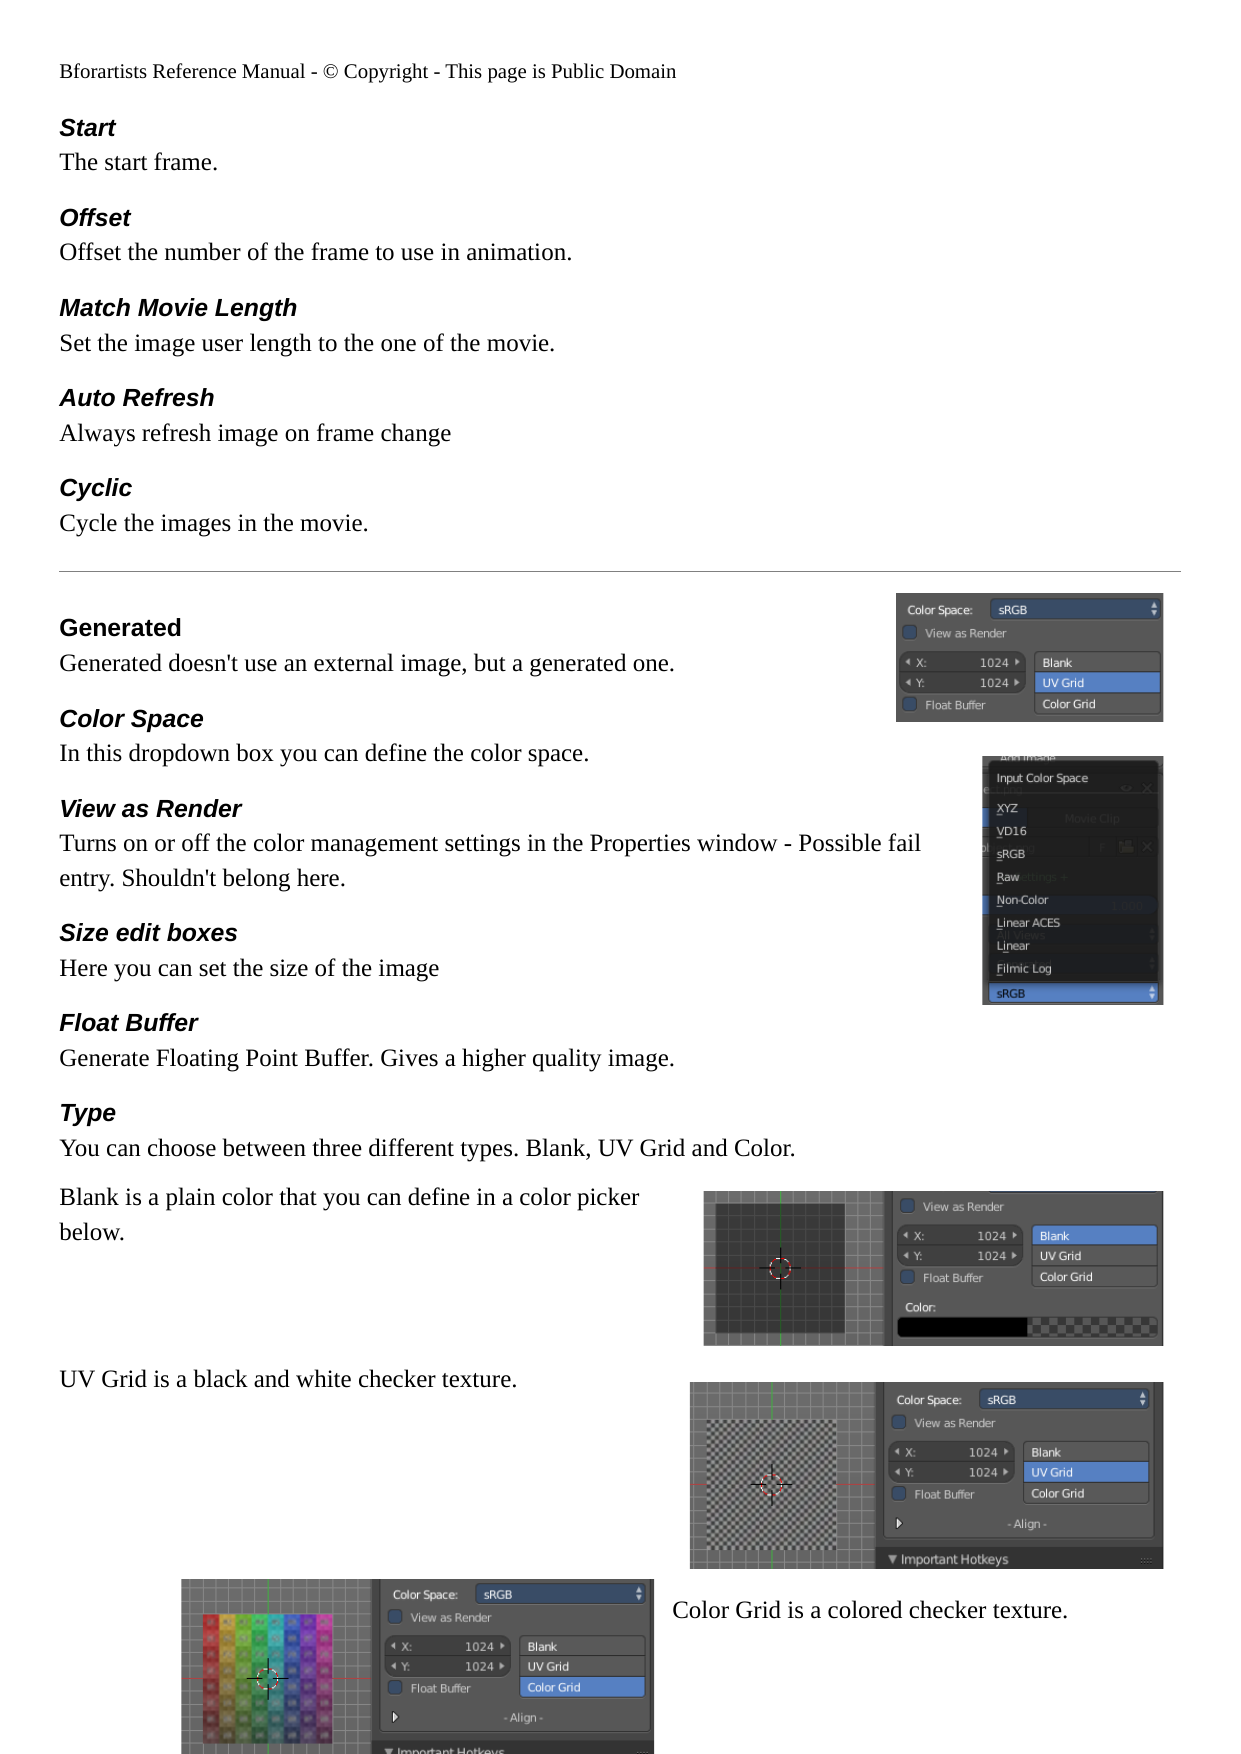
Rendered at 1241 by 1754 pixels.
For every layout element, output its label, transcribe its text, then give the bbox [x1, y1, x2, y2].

subtitle Cyclic [59, 473, 1181, 502]
subtitle Auto Refresh [59, 383, 1181, 411]
subtitle Float Buffer [59, 1008, 1181, 1037]
text The start frame. [59, 147, 1181, 176]
subtitle View as Render [59, 794, 982, 822]
picture [181, 1579, 655, 1754]
subtitle Size edit boxes [59, 918, 982, 947]
text Cycle the images in the movie. [59, 508, 1181, 537]
text In this dropdown box you can define the color space. [59, 738, 1181, 767]
text Here you can set the size of the image [59, 953, 982, 982]
picture [689, 1382, 1164, 1569]
subtitle Start [59, 113, 1181, 141]
subtitle Type [59, 1098, 1181, 1127]
subtitle Offset [59, 203, 1181, 231]
text Always refresh image on frame change [59, 418, 1181, 446]
subtitle [1164, 918, 1181, 947]
text Generated doesn't use an external image, but a generated one. [59, 648, 896, 677]
subtitle Color Space [59, 704, 1181, 732]
picture [703, 1191, 1164, 1346]
text Offset the number of the frame to use in animation. [59, 237, 1181, 266]
picture [896, 593, 1164, 722]
subtitle [1164, 794, 1181, 822]
picture [982, 756, 1164, 1005]
text UV Grid is a black and white checker texture. [59, 1364, 1181, 1393]
text Set the image user length to the one of the movie. [59, 328, 1181, 356]
subtitle Match Movie Length [59, 293, 1181, 321]
text You can choose between three different types. Blank, UV Grid and Color. [59, 1133, 1181, 1162]
text Generate Floating Point Buffer. Gives a higher quality image. [59, 1043, 1181, 1072]
subtitle [1164, 613, 1181, 642]
text Color Grid is a colored checker texture. [59, 1560, 1181, 1623]
text Blank is a plain color that you can define in a color picker below. [59, 1182, 1181, 1246]
text Turns on or off the color management settings in the Properties window - Possible fail entry. Shouldn't belong here. [59, 828, 982, 892]
subtitle Generated [59, 613, 896, 642]
